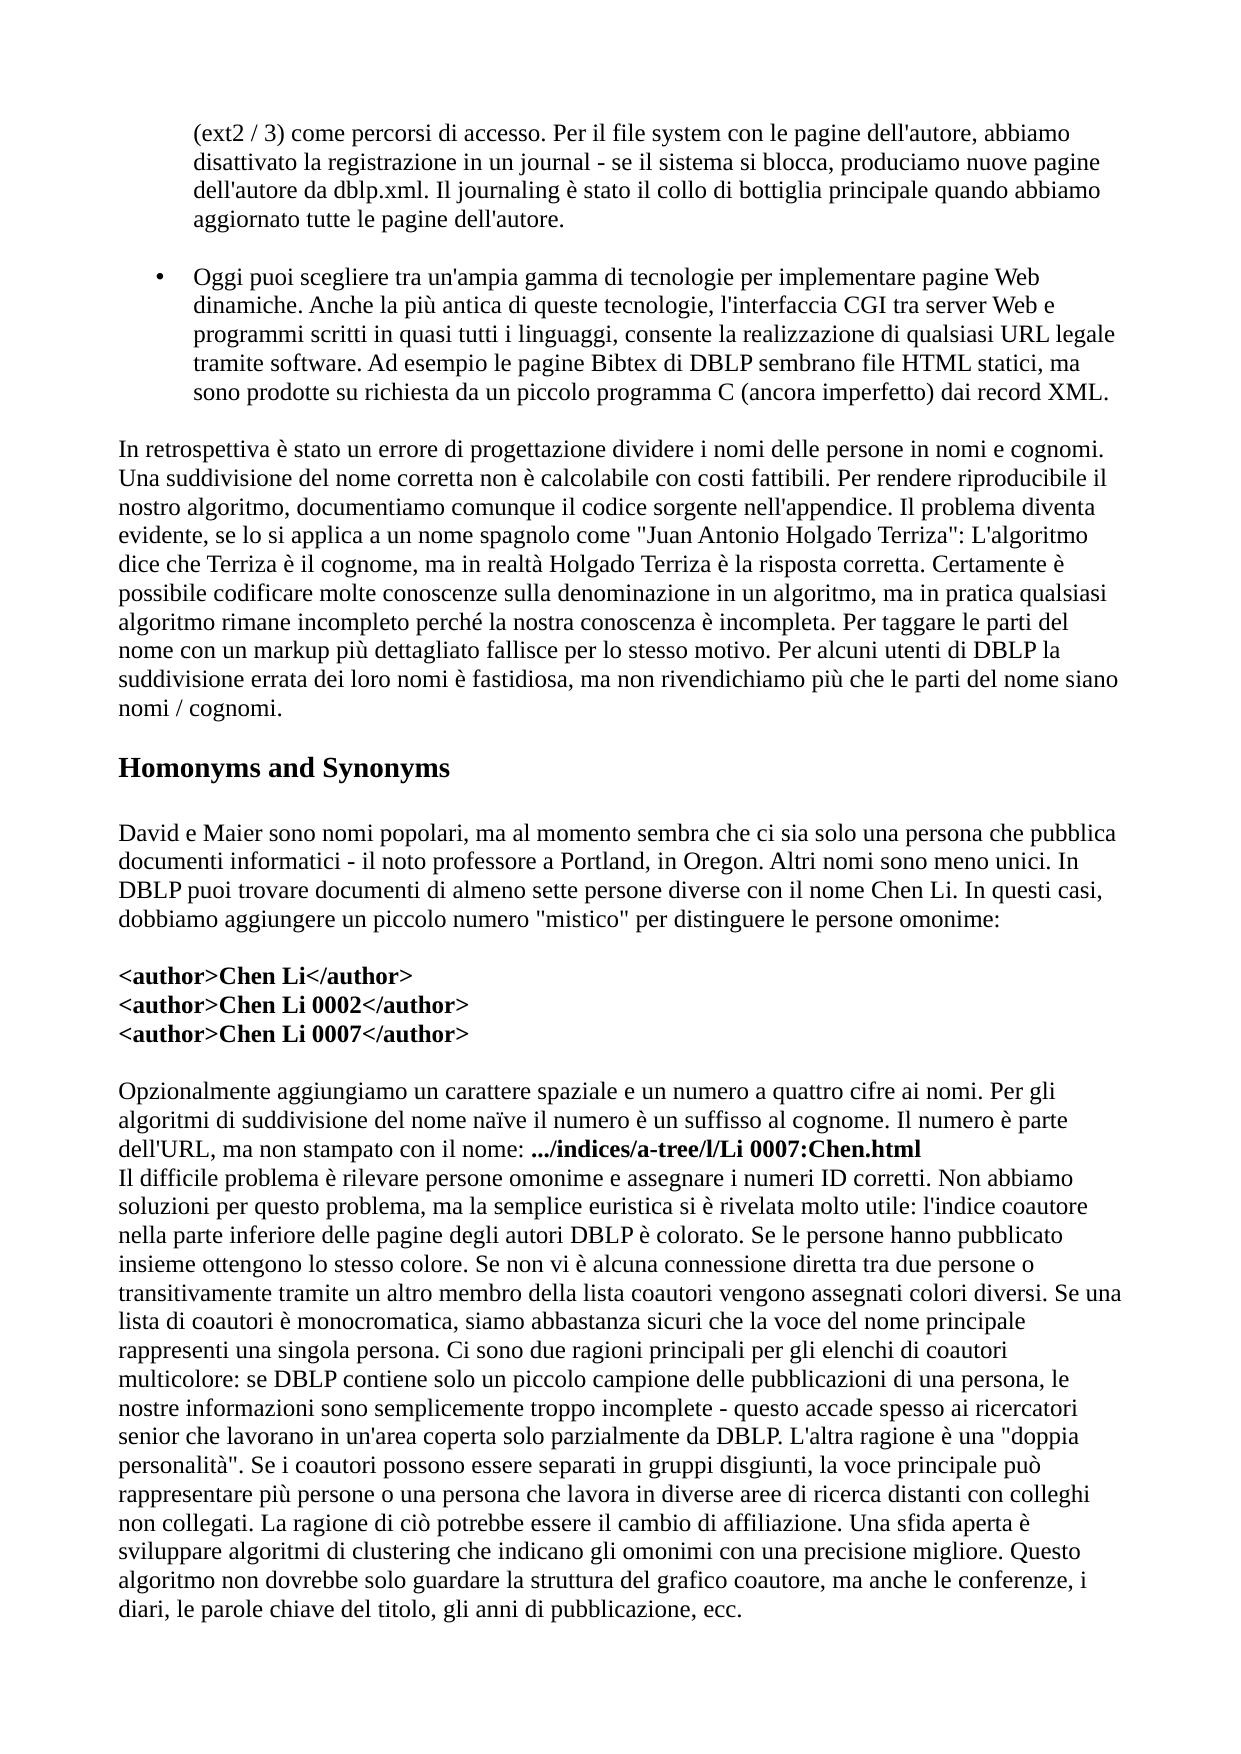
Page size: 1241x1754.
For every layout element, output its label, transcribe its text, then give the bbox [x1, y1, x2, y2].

list (ext2 / 3) come percorsi di accesso. Per il file system con le pagine dell'autore, abbiamo disattivato la registrazione in un journal - se il sistema si blocca, produciamo nuove pagine dell'autore da dblp.xml. Il journaling è stato il collo di bottiglia principale quando abbiamo aggiornato tutte le pagine dell'autore. [156, 118, 1122, 233]
text In retrospettiva è stato un errore di progettazione dividere i nomi delle persone in nomi e cognomi. Una suddivisione del nome corretta non è calcolabile con costi fattibili. Per rendere riproducibile il nostro algoritmo, documentiamo comunque il codice sorgente nell'appendice. Il problema diventa evidente, se lo si applica a un nome spagnolo come "Juan Antonio Holgado Terriza": L'algoritmo dice che Terriza è il cognome, ma in realtà Holgado Terriza è la risposta corretta. Certamente è possibile codificare molte conoscenze sulla denominazione in un algoritmo, ma in pratica qualsiasi algoritmo rimane incompleto perché la nostra conoscenza è incompleta. Per taggare le parti del nome con un markup più dettagliato fallisce per lo stesso motivo. Per alcuni utenti di DBLP la suddivisione errata dei loro nomi è fastidiosa, ma non rivendichiamo più che le parti del nome siano nomi / cognomi. [118, 434, 1122, 722]
text David e Maier sono nomi popolari, ma al momento sembra che ci sia solo una persona che pubblica documenti informatici - il noto professore a Portland, in Oregon. Altri nomi sono meno unici. In DBLP puoi trovare documenti di almeno sette persone diverse con il nome Chen Li. In questi casi, dobbiamo aggiungere un piccolo numero "mistico" per distinguere le persone omonime: [118, 818, 1122, 933]
text <author>Chen Li 0007</author> [118, 1019, 1122, 1048]
text <author>Chen Li 0002</author> [118, 990, 1122, 1019]
text <author>Chen Li</author> [118, 961, 1122, 990]
list Oggi puoi scegliere tra un'ampia gamma di tecnologie per implementare pagine Web dinamiche. Anche la più antica di queste tecnologie, l'interfaccia CGI tra server Web e programmi scritti in quasi tutti i linguaggi, consente la realizzazione di qualsiasi URL legale tramite software. Ad esempio le pagine Bibtex di DBLP sembrano file HTML statici, ma sono prodotte su richiesta da un piccolo programma C (ancora imperfetto) dai record XML. [156, 262, 1122, 406]
text Homonyms and Synonyms [118, 751, 1122, 784]
text Opzionalmente aggiungiamo un carattere spaziale e un numero a quattro cifre ai nomi. Per gli algoritmi di suddivisione del nome naïve il numero è un suffisso al cognome. Il numero è parte dell'URL, ma non stampato con il nome: .../indices/a-tree/l/Li 0007:Chen.html [118, 1076, 1122, 1163]
text Il difficile problema è rilevare persone omonime e assegnare i numeri ID corretti. Non abbiamo soluzioni per questo problema, ma la semplice euristica si è rivelata molto utile: l'indice coautore nella parte inferiore delle pagine degli autori DBLP è colorato. Se le persone hanno pubblicato insieme ottengono lo stesso colore. Se non vi è alcuna connessione diretta tra due persone o transitivamente tramite un altro membro della lista coautori vengono assegnati colori diversi. Se una lista di coautori è monocromatica, siamo abbastanza sicuri che la voce del nome principale rappresenti una singola persona. Ci sono due ragioni principali per gli elenchi di coautori multicolore: se DBLP contiene solo un piccolo campione delle pubblicazioni di una persona, le nostre informazioni sono semplicemente troppo incomplete - questo accade spesso ai ricercatori senior che lavorano in un'area coperta solo parzialmente da DBLP. L'altra ragione è una "doppia personalità". Se i coautori possono essere separati in gruppi disgiunti, la voce principale può rappresentare più persone o una persona che lavora in diverse aree di ricerca distanti con colleghi non collegati. La ragione di ciò potrebbe essere il cambio di affiliazione. Una sfida aperta è sviluppare algoritmi di clustering che indicano gli omonimi con una precisione migliore. Questo algoritmo non dovrebbe solo guardare la struttura del grafico coautore, ma anche le conferenze, i diari, le parole chiave del titolo, gli anni di pubblicazione, ecc. [118, 1163, 1122, 1623]
